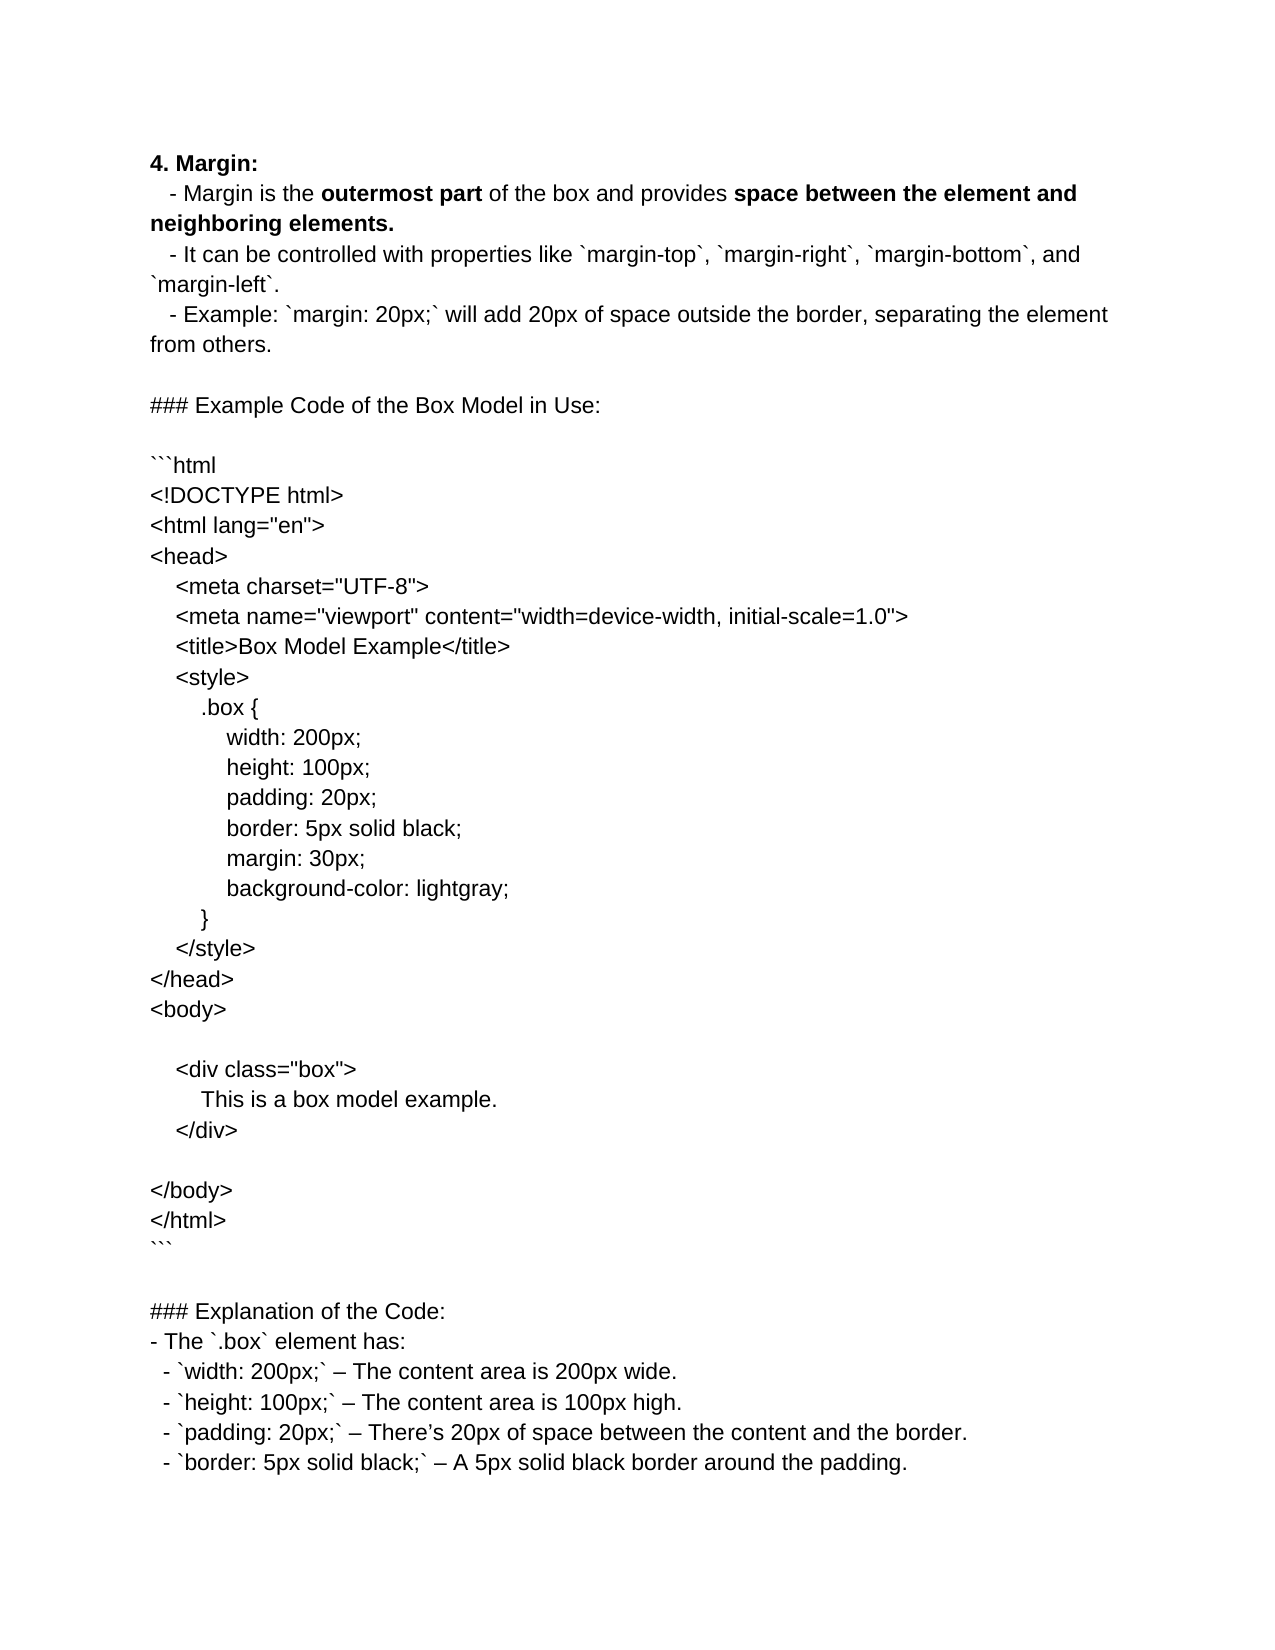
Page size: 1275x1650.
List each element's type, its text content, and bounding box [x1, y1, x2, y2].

text - `padding: 20px;` – There’s 20px of space between the content and the border. [150, 1419, 1125, 1445]
text <meta name="viewport" content="width=device-width, initial-scale=1.0"> [150, 603, 1125, 629]
text <head> [150, 543, 1125, 569]
text ### Example Code of the Box Model in Use: [150, 392, 1125, 418]
text padding: 20px; [150, 784, 1125, 811]
text - `border: 5px solid black;` – A 5px solid black border around the padding. [150, 1449, 1125, 1475]
text This is a box model example. [150, 1086, 1125, 1113]
text </head> [150, 966, 1125, 992]
text <html lang="en"> [150, 512, 1125, 539]
text width: 200px; [150, 724, 1125, 750]
text - Margin is the outermost part of the box and provides space between the element and neighboring elements. [150, 180, 1125, 237]
text ### Explanation of the Code: [150, 1298, 1125, 1324]
text - `width: 200px;` – The content area is 200px wide. [150, 1358, 1125, 1385]
text <title>Box Model Example</title> [150, 633, 1125, 660]
text height: 100px; [150, 754, 1125, 781]
text - It can be controlled with properties like `margin-top`, `margin-right`, `margin-bottom`, and `margin-left`. [150, 241, 1125, 297]
text <!DOCTYPE html> [150, 482, 1125, 509]
text 4. Margin: [150, 150, 1125, 176]
text } [150, 905, 1125, 932]
text </html> [150, 1207, 1125, 1234]
text <body> [150, 996, 1125, 1022]
text <div class="box"> [150, 1056, 1125, 1083]
text </div> [150, 1117, 1125, 1143]
text <meta charset="UTF-8"> [150, 573, 1125, 599]
text ```html [150, 452, 1125, 478]
text border: 5px solid black; [150, 814, 1125, 841]
text - The `.box` element has: [150, 1328, 1125, 1354]
text </body> [150, 1177, 1125, 1203]
text background-color: lightgray; [150, 875, 1125, 901]
text </style> [150, 935, 1125, 962]
text - Example: `margin: 20px;` will add 20px of space outside the border, separating the element from others. [150, 301, 1125, 358]
text margin: 30px; [150, 845, 1125, 871]
text - `height: 100px;` – The content area is 100px high. [150, 1388, 1125, 1415]
text .box { [150, 694, 1125, 720]
text <style> [150, 663, 1125, 690]
text ``` [150, 1237, 1125, 1264]
